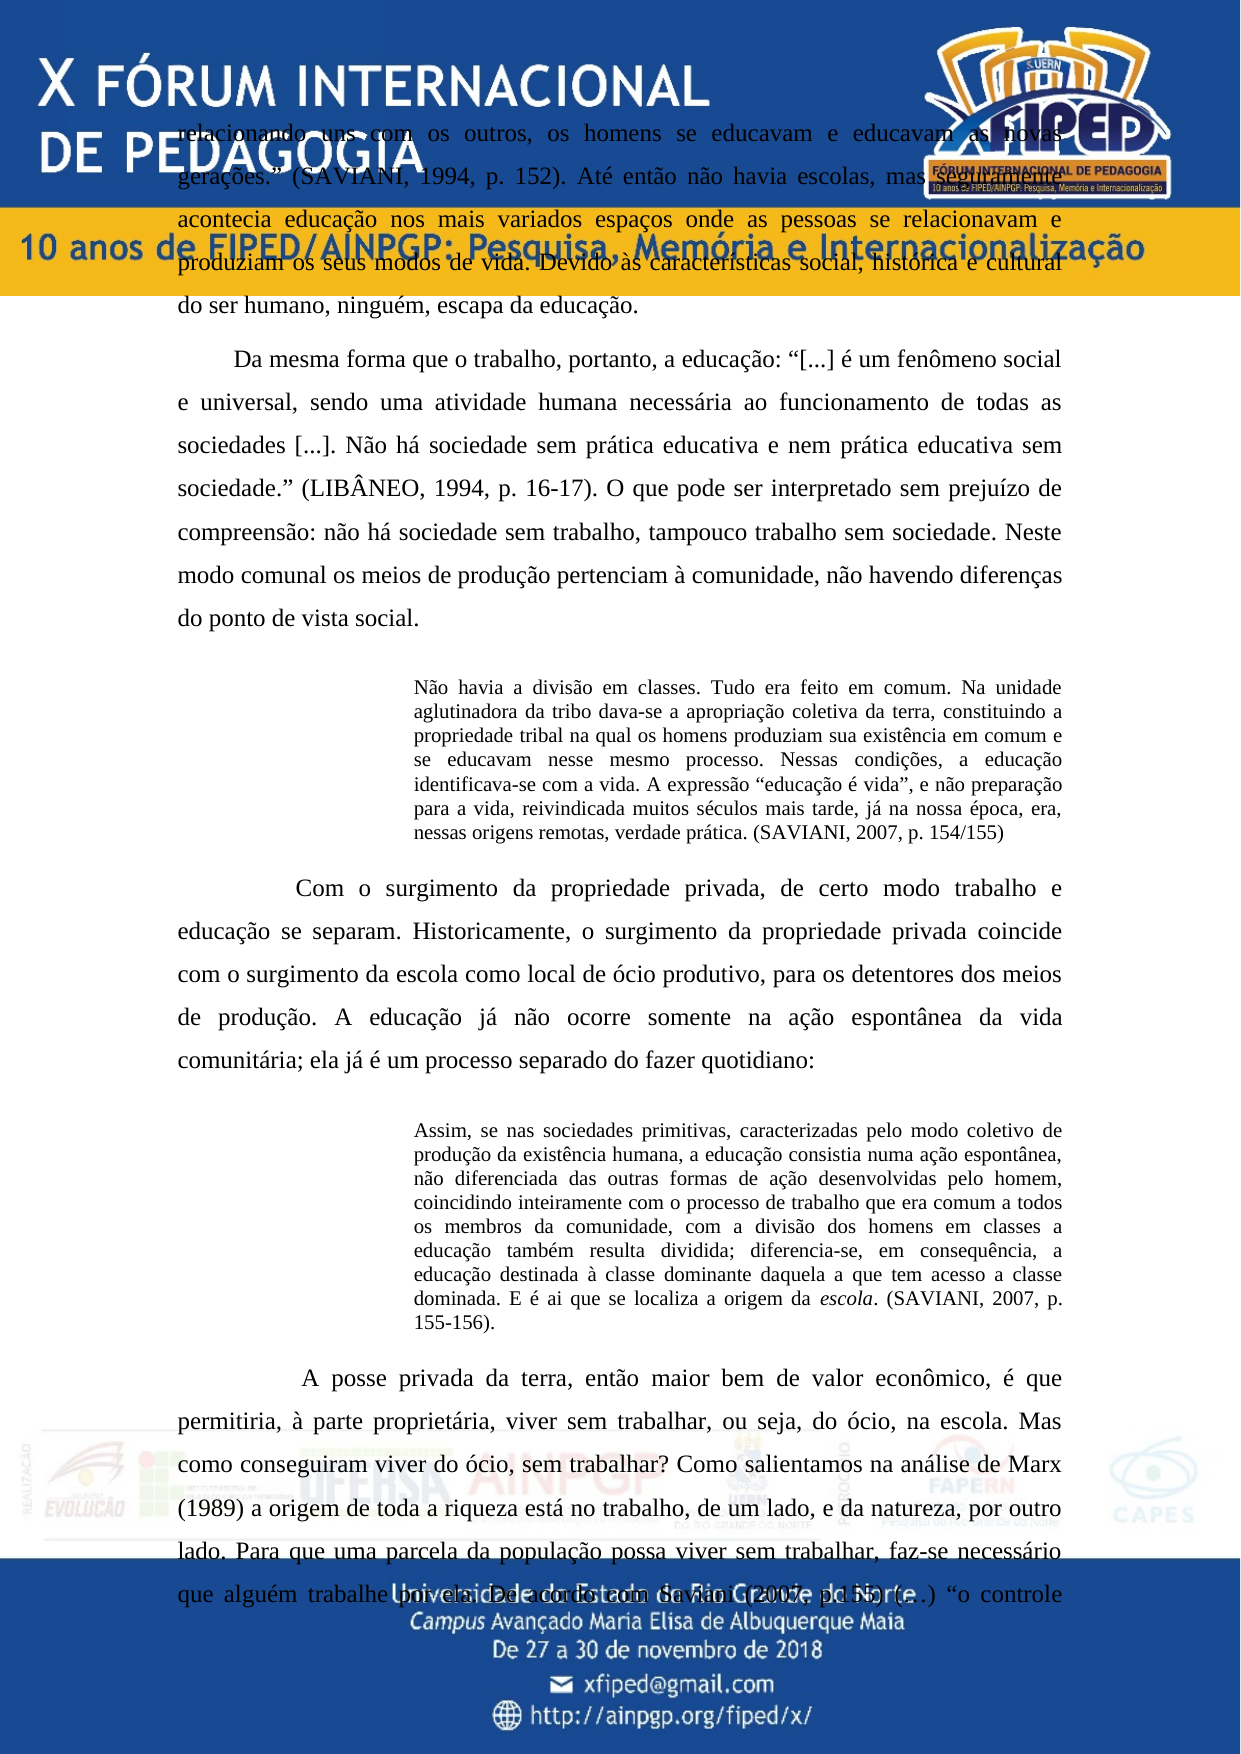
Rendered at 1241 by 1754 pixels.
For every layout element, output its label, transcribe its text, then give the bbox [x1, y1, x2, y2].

text Não havia a divisão em classes. Tudo era feito em comum. Na unidade aglutinadora da tribo dava-se a apropriação coletiva da terra, constituindo a propriedade tribal na qual os homens produziam sua existência em comum e se educavam nesse mesmo processo. Nessas condições, a educação identificava-se com a vida. A expressão “educação é vida”, e não preparação para a vida, reivindicada muitos séculos mais tarde, já na nossa época, era, nessas origens remotas, verdade prática. (SAVIANI, 2007, p. 154/155) [413, 675, 1063, 844]
text A posse privada da terra, então maior bem de valor econômico, é que permitiria, à parte proprietária, viver sem trabalhar, ou seja, do ócio, na escola. Mas como conseguiram viver do ócio, sem trabalhar? Como salientamos na análise de Marx (1989) a origem de toda a riqueza está no trabalho, de um lado, e da natureza, por outro lado. Para que uma parcela da população possa viver sem trabalhar, faz-se necessário que alguém trabalhe por ela. De acordo com Saviani (2007, p.155) (…) “o controle privado da terra onde os homens vivem coletivamente tornou possível aos proprietários viver do trabalho alheio; do trabalho dos não proprietários que passaram a ter a obrigação de, com o seu trabalho, manterem-se a si mesmos e ao dono da terra, convertido em seu senhor”. [177, 1363, 1063, 1404]
text Assim, se nas sociedades primitivas, caracterizadas pelo modo coletivo de produção da existência humana, a educação consistia numa ação espontânea, não diferenciada das outras formas de ação desenvolvidas pelo homem, coincidindo inteiramente com o processo de trabalho que era comum a todos os membros da comunidade, com a divisão dos homens em classes a educação também resulta dividida; diferencia-se, em consequência, a educação destinada à classe dominante daquela a que tem acesso a classe dominada. E é ai que se localiza a origem da escola. (SAVIANI, 2007, p. 155-156). [413, 1118, 1063, 1334]
text Neste modo de organização comunal, os homens, a partir da transformação constante da natureza, adaptando-a a suas necessidades, produziam a sua existência e se educavam nesse fazer produtivo. “Lidando com a terra, lidando com a natureza, se relacionando uns com os outros, os homens se educavam e educavam as novas gerações.” (SAVIANI, 1994, p. 152). Até então não havia escolas, mas seguramente acontecia educação nos mais variados espaços onde as pessoas se relacionavam e produziam os seus modos de vida. Devido às características social, histórica e cultural do ser humano, ninguém, escapa da educação. [177, 296, 1063, 319]
text Com o surgimento da propriedade privada, de certo modo trabalho e educação se separam. Historicamente, o surgimento da propriedade privada coincide com o surgimento da escola como local de ócio produtivo, para os detentores dos meios de produção. A educação já não ocorre somente na ação espontânea da vida comunitária; ela já é um processo separado do fazer quotidiano: [177, 873, 1063, 1074]
text Da mesma forma que o trabalho, portanto, a educação: “[...] é um fenômeno social e universal, sendo uma atividade humana necessária ao funcionamento de todas as sociedades [...]. Não há sociedade sem prática educativa e nem prática educativa sem sociedade.” (LIBÂNEO, 1994, p. 16-17). O que pode ser interpretado sem prejuízo de compreensão: não há sociedade sem trabalho, tampouco trabalho sem sociedade. Neste modo comunal os meios de produção pertenciam à comunidade, não havendo diferenças do ponto de vista social. [177, 344, 1063, 632]
picture [0, 1404, 1241, 1754]
picture [0, 0, 1241, 296]
